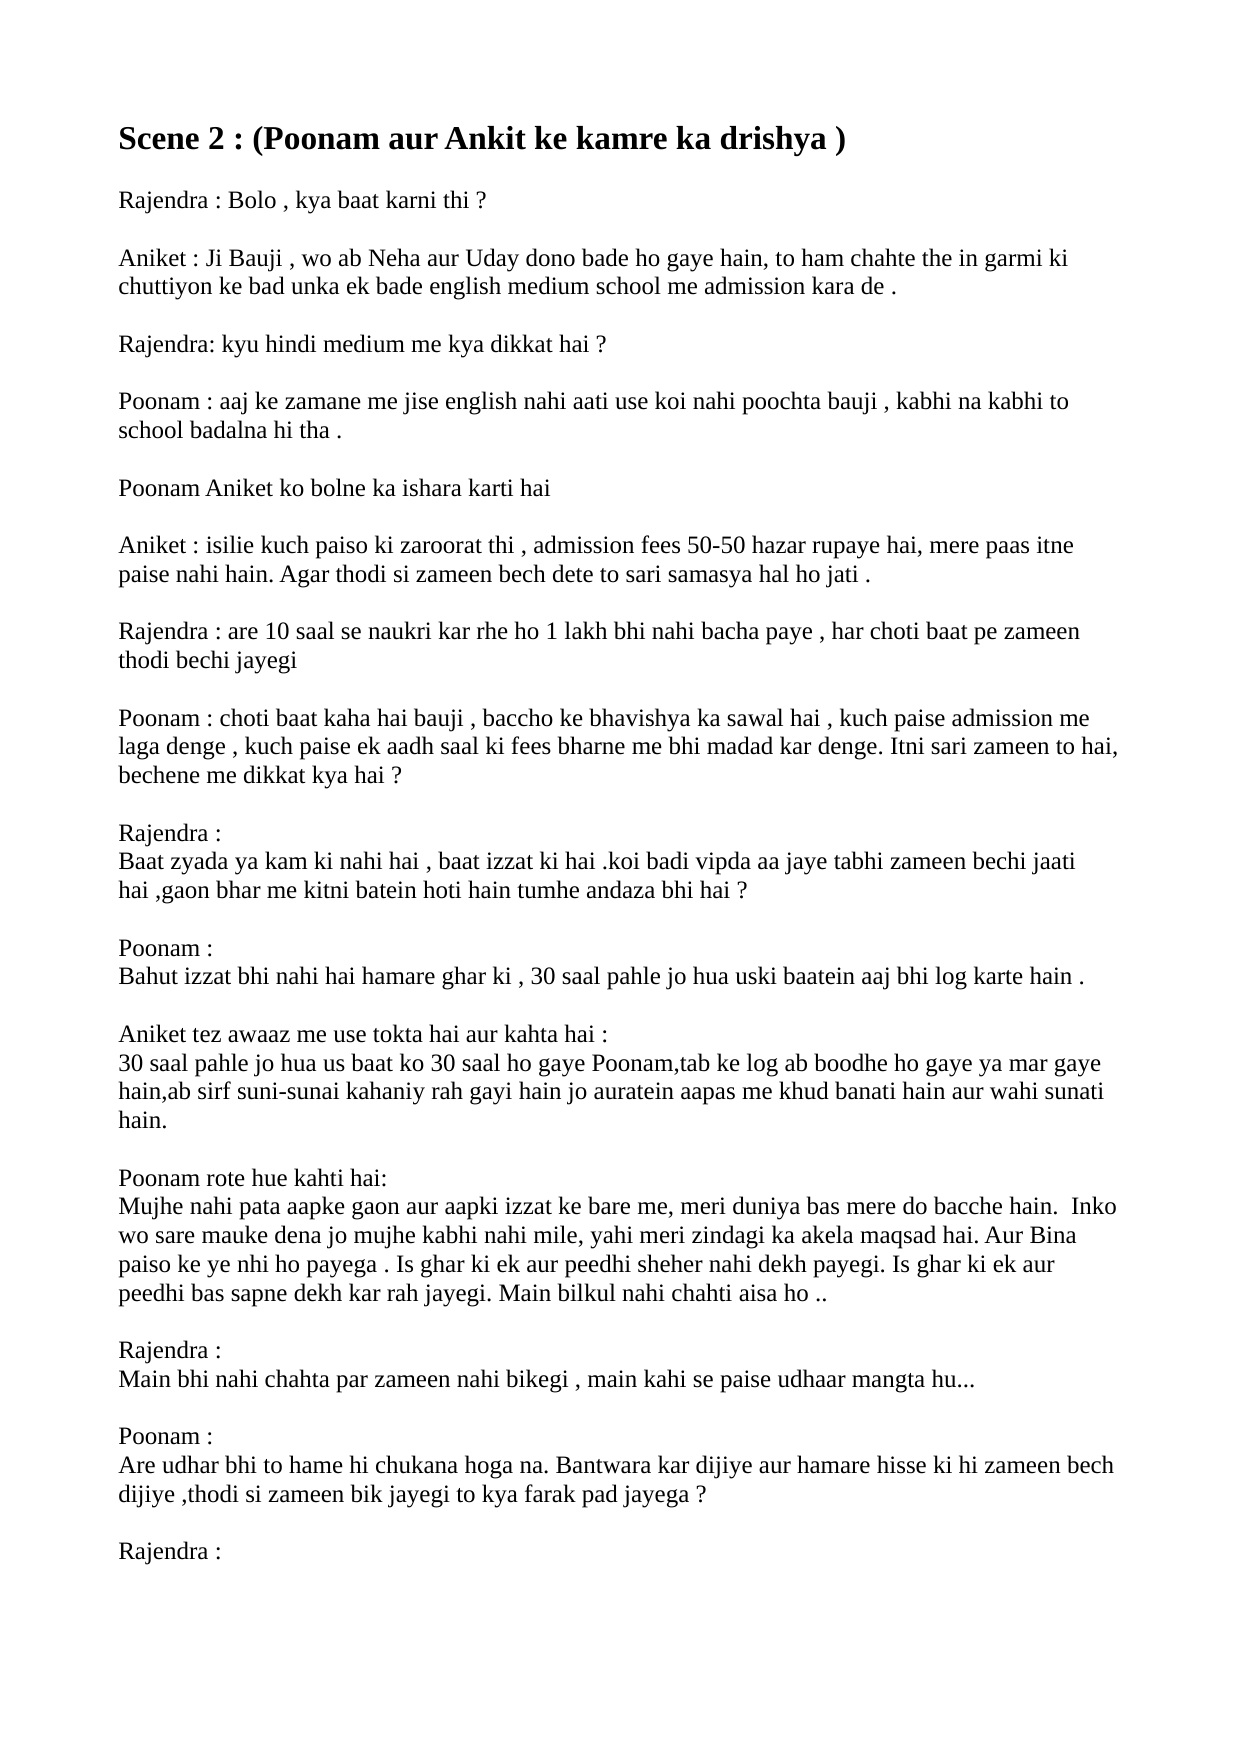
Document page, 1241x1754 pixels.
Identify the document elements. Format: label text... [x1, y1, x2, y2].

text Bahut izzat bhi nahi hai hamare ghar ki , 30 saal pahle jo hua uski baatein aaj bhi log karte hain . [118, 961, 1122, 990]
text Mujhe nahi pata aapke gaon aur aapki izzat ke bare me, meri duniya bas mere do bacche hain. Inko wo sare mauke dena jo mujhe kabhi nahi mile, yahi meri zindagi ka akela maqsad hai. Aur Bina paiso ke ye nhi ho payega . Is ghar ki ek aur peedhi sheher nahi dekh payegi. Is ghar ki ek aur peedhi bas sapne dekh kar rah jayegi. Main bilkul nahi chahti aisa ho .. [118, 1191, 1122, 1306]
text Poonam rote hue kahti hai: [118, 1163, 1122, 1191]
text Poonam Aniket ko bolne ka ishara karti hai [118, 473, 1122, 501]
text Aniket tez awaaz me use tokta hai aur kahta hai : [118, 1019, 1122, 1048]
text Rajendra : are 10 saal se naukri kar rhe ho 1 lakh bhi nahi bacha paye , har choti baat pe zameen thodi bechi jayegi [118, 616, 1122, 674]
text Rajendra : [118, 818, 1122, 846]
text Are udhar bhi to hame hi chukana hoga na. Bantwara kar dijiye aur hamare hisse ki hi zameen bech dijiye ,thodi si zameen bik jayegi to kya farak pad jayega ? [118, 1450, 1122, 1508]
text Rajendra: kyu hindi medium me kya dikkat hai ? [118, 329, 1122, 358]
text 30 saal pahle jo hua us baat ko 30 saal ho gaye Poonam,tab ke log ab boodhe ho gaye ya mar gaye hain,ab sirf suni-sunai kahaniy rah gayi hain jo auratein aapas me khud banati hain aur wahi sunati hain. [118, 1048, 1122, 1134]
text Poonam : choti baat kaha hai bauji , baccho ke bhavishya ka sawal hai , kuch paise admission me laga denge , kuch paise ek aadh saal ki fees bharne me bhi madad kar denge. Itni sari zameen to hai, bechene me dikkat kya hai ? [118, 703, 1122, 789]
text Scene 2 : (Poonam aur Ankit ke kamre ka drishya ) [118, 118, 1122, 156]
text Poonam : [118, 1421, 1122, 1450]
text Rajendra : [118, 1536, 1122, 1565]
text Poonam : [118, 933, 1122, 961]
text Aniket : isilie kuch paiso ki zaroorat thi , admission fees 50-50 hazar rupaye hai, mere paas itne paise nahi hain. Agar thodi si zameen bech dete to sari samasya hal ho jati . [118, 530, 1122, 588]
text Baat zyada ya kam ki nahi hai , baat izzat ki hai .koi badi vipda aa jaye tabhi zameen bechi jaati hai ,gaon bhar me kitni batein hoti hain tumhe andaza bhi hai ? [118, 846, 1122, 904]
text Poonam : aaj ke zamane me jise english nahi aati use koi nahi poochta bauji , kabhi na kabhi to school badalna hi tha . [118, 386, 1122, 444]
text Main bhi nahi chahta par zameen nahi bikegi , main kahi se paise udhaar mangta hu... [118, 1364, 1122, 1393]
text Aniket : Ji Bauji , wo ab Neha aur Uday dono bade ho gaye hain, to ham chahte the in garmi ki chuttiyon ke bad unka ek bade english medium school me admission kara de . [118, 243, 1122, 300]
text Rajendra : Bolo , kya baat karni thi ? [118, 185, 1122, 214]
text Rajendra : [118, 1335, 1122, 1364]
